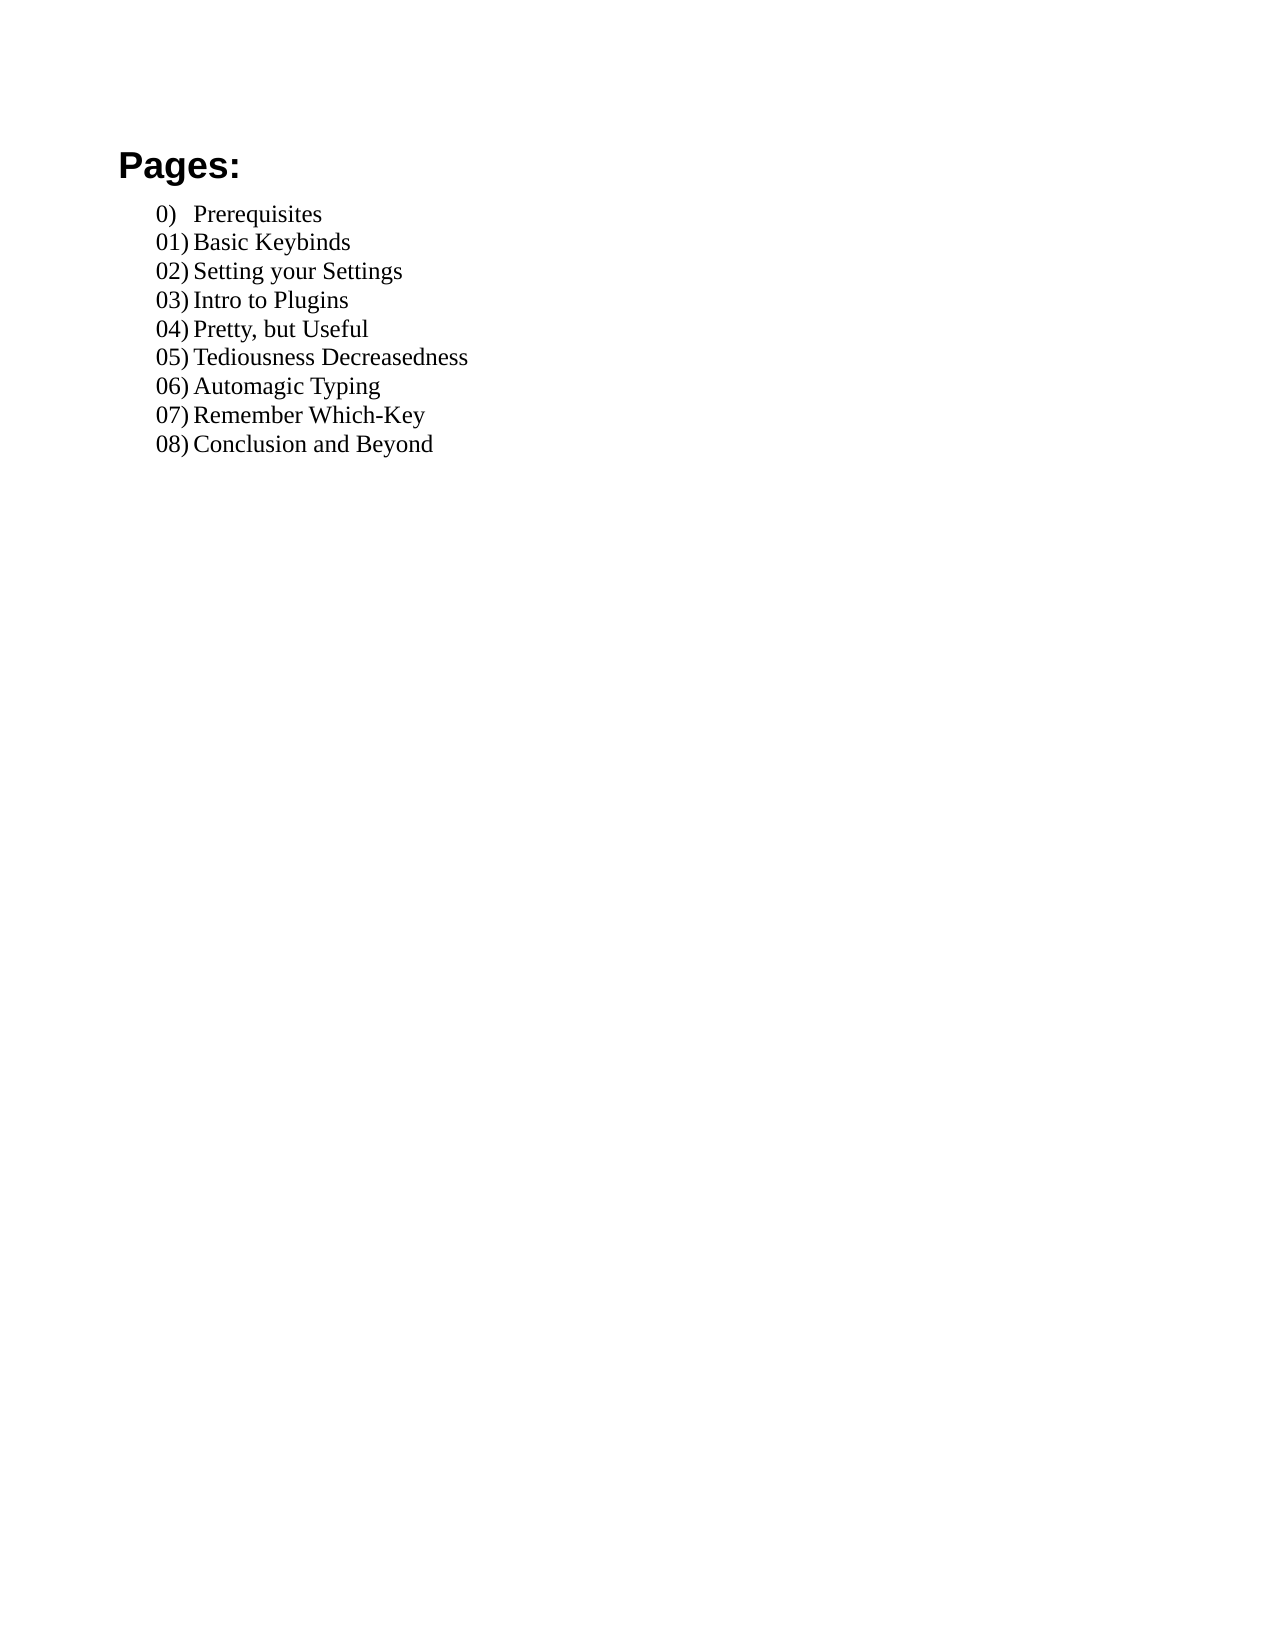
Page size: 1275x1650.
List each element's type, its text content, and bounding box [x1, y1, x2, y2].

list Basic Keybinds [156, 227, 1157, 256]
list Conclusion and Beyond [156, 429, 1157, 457]
list Setting your Settings [156, 256, 1157, 285]
list Tediousness Decreasedness [156, 342, 1157, 371]
list Pretty, but Useful [156, 314, 1157, 342]
list Intro to Plugins [156, 285, 1157, 314]
subtitle Pages: [118, 143, 1157, 186]
list Automagic Typing [156, 371, 1157, 400]
list Remember Which-Key [156, 400, 1157, 429]
list Prerequisites [156, 199, 1157, 227]
